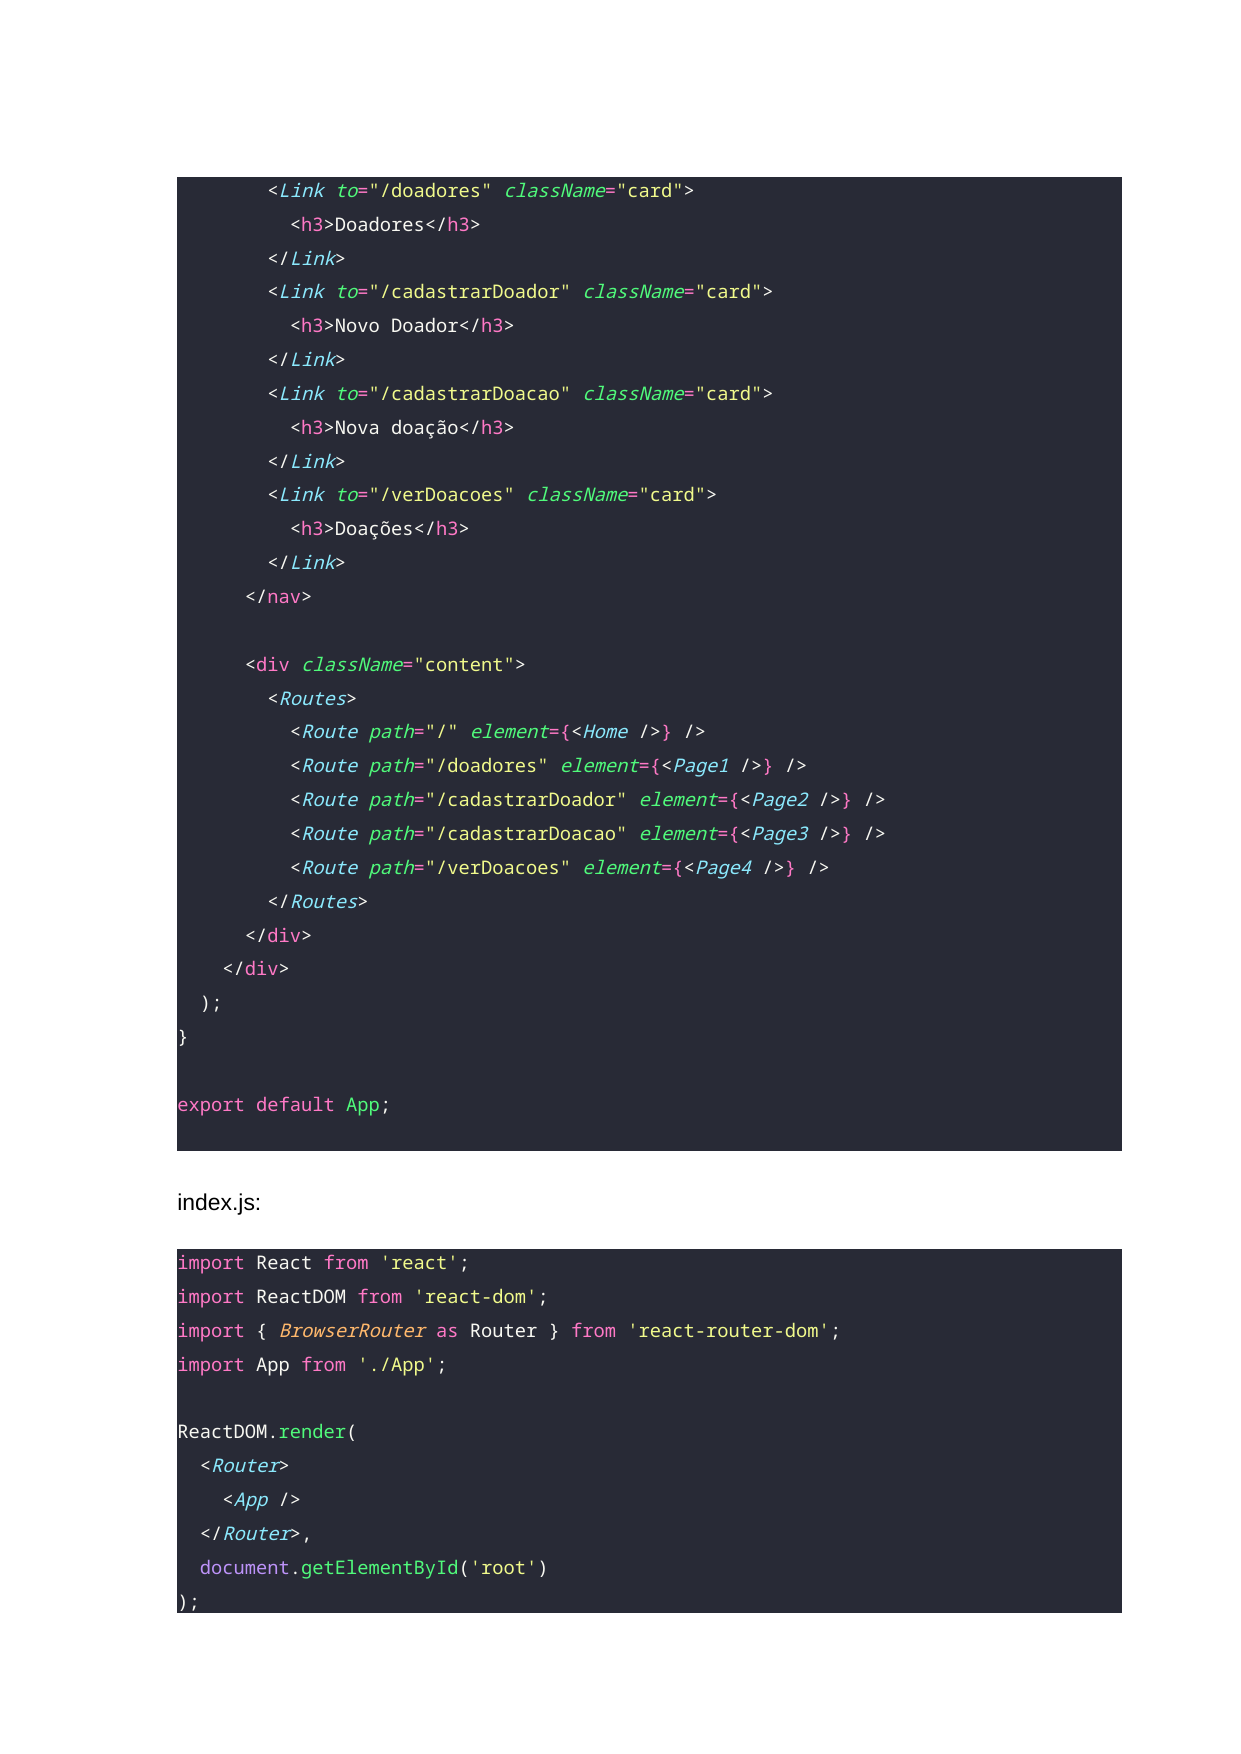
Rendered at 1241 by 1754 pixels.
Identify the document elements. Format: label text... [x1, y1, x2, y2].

text <Link to="/cadastrarDoador" className="card"> [177, 279, 1122, 304]
text </Routes> [177, 888, 1122, 913]
text <Route path="/doadores" element={<Page1 />} /> [177, 753, 1122, 778]
text </Link> [177, 245, 1122, 270]
text <h3>Doações</h3> [177, 516, 1122, 541]
text export default App; [177, 1091, 1122, 1117]
text </Link> [177, 549, 1122, 575]
text </nav> [177, 583, 1122, 609]
text </Router>, [177, 1520, 1122, 1546]
text import React from 'react'; [177, 1249, 1122, 1275]
text <Route path="/verDoacoes" element={<Page4 />} /> [177, 854, 1122, 880]
text ); [177, 1588, 1122, 1613]
text </div> [177, 922, 1122, 947]
text document.getElementById('root') [177, 1554, 1122, 1580]
text <h3>Novo Doador</h3> [177, 312, 1122, 338]
text ReactDOM.render( [177, 1419, 1122, 1444]
text } [177, 1023, 1122, 1049]
text <Routes> [177, 685, 1122, 710]
text </Link> [177, 448, 1122, 473]
text <h3>Doadores</h3> [177, 211, 1122, 236]
text import { BrowserRouter as Router } from 'react-router-dom'; [177, 1317, 1122, 1343]
text </Link> [177, 346, 1122, 372]
text <Route path="/cadastrarDoador" element={<Page2 />} /> [177, 786, 1122, 812]
text <Route path="/" element={<Home />} /> [177, 719, 1122, 744]
text index.js: [177, 1189, 1122, 1215]
text <div className="content"> [177, 651, 1122, 677]
text <Link to="/doadores" className="card"> [177, 177, 1122, 203]
text import ReactDOM from 'react-dom'; [177, 1283, 1122, 1309]
text <Link to="/cadastrarDoacao" className="card"> [177, 380, 1122, 406]
text <h3>Nova doação</h3> [177, 414, 1122, 439]
text <App /> [177, 1486, 1122, 1512]
text ); [177, 989, 1122, 1015]
text import App from './App'; [177, 1351, 1122, 1377]
text <Link to="/verDoacoes" className="card"> [177, 482, 1122, 507]
text </div> [177, 956, 1122, 981]
text <Route path="/cadastrarDoacao" element={<Page3 />} /> [177, 820, 1122, 846]
text <Router> [177, 1453, 1122, 1478]
